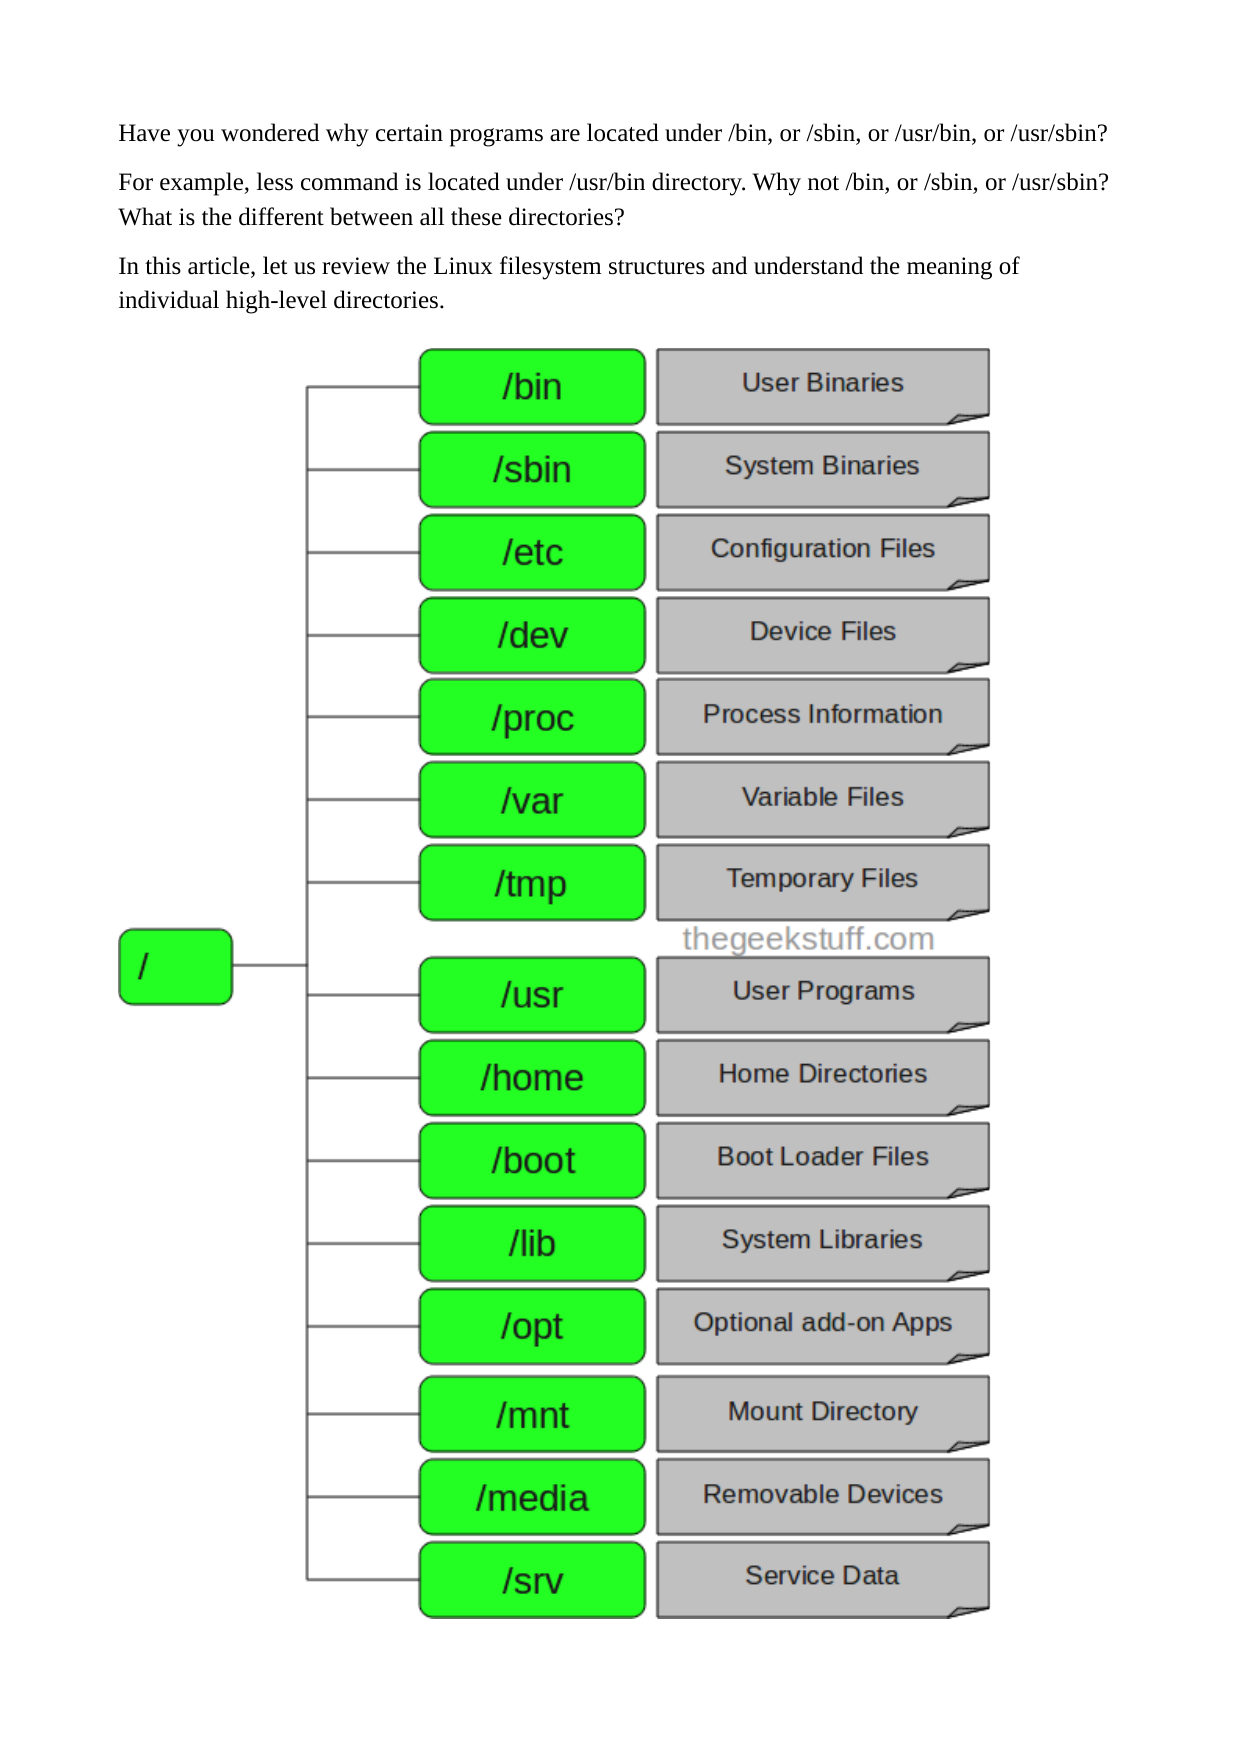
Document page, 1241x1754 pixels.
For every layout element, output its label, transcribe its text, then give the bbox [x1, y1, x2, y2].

picture [118, 348, 990, 1619]
text Have you wondered why certain programs are located under /bin, or /sbin, or /usr/bin, or /usr/sbin? [118, 118, 1122, 147]
text For example, less command is located under /usr/bin directory. Why not /bin, or /sbin, or /usr/sbin? What is the different between all these directories? [118, 167, 1122, 230]
text In this article, let us review the Linux filesystem structures and understand the meaning of individual high-level directories. [118, 251, 1122, 1619]
